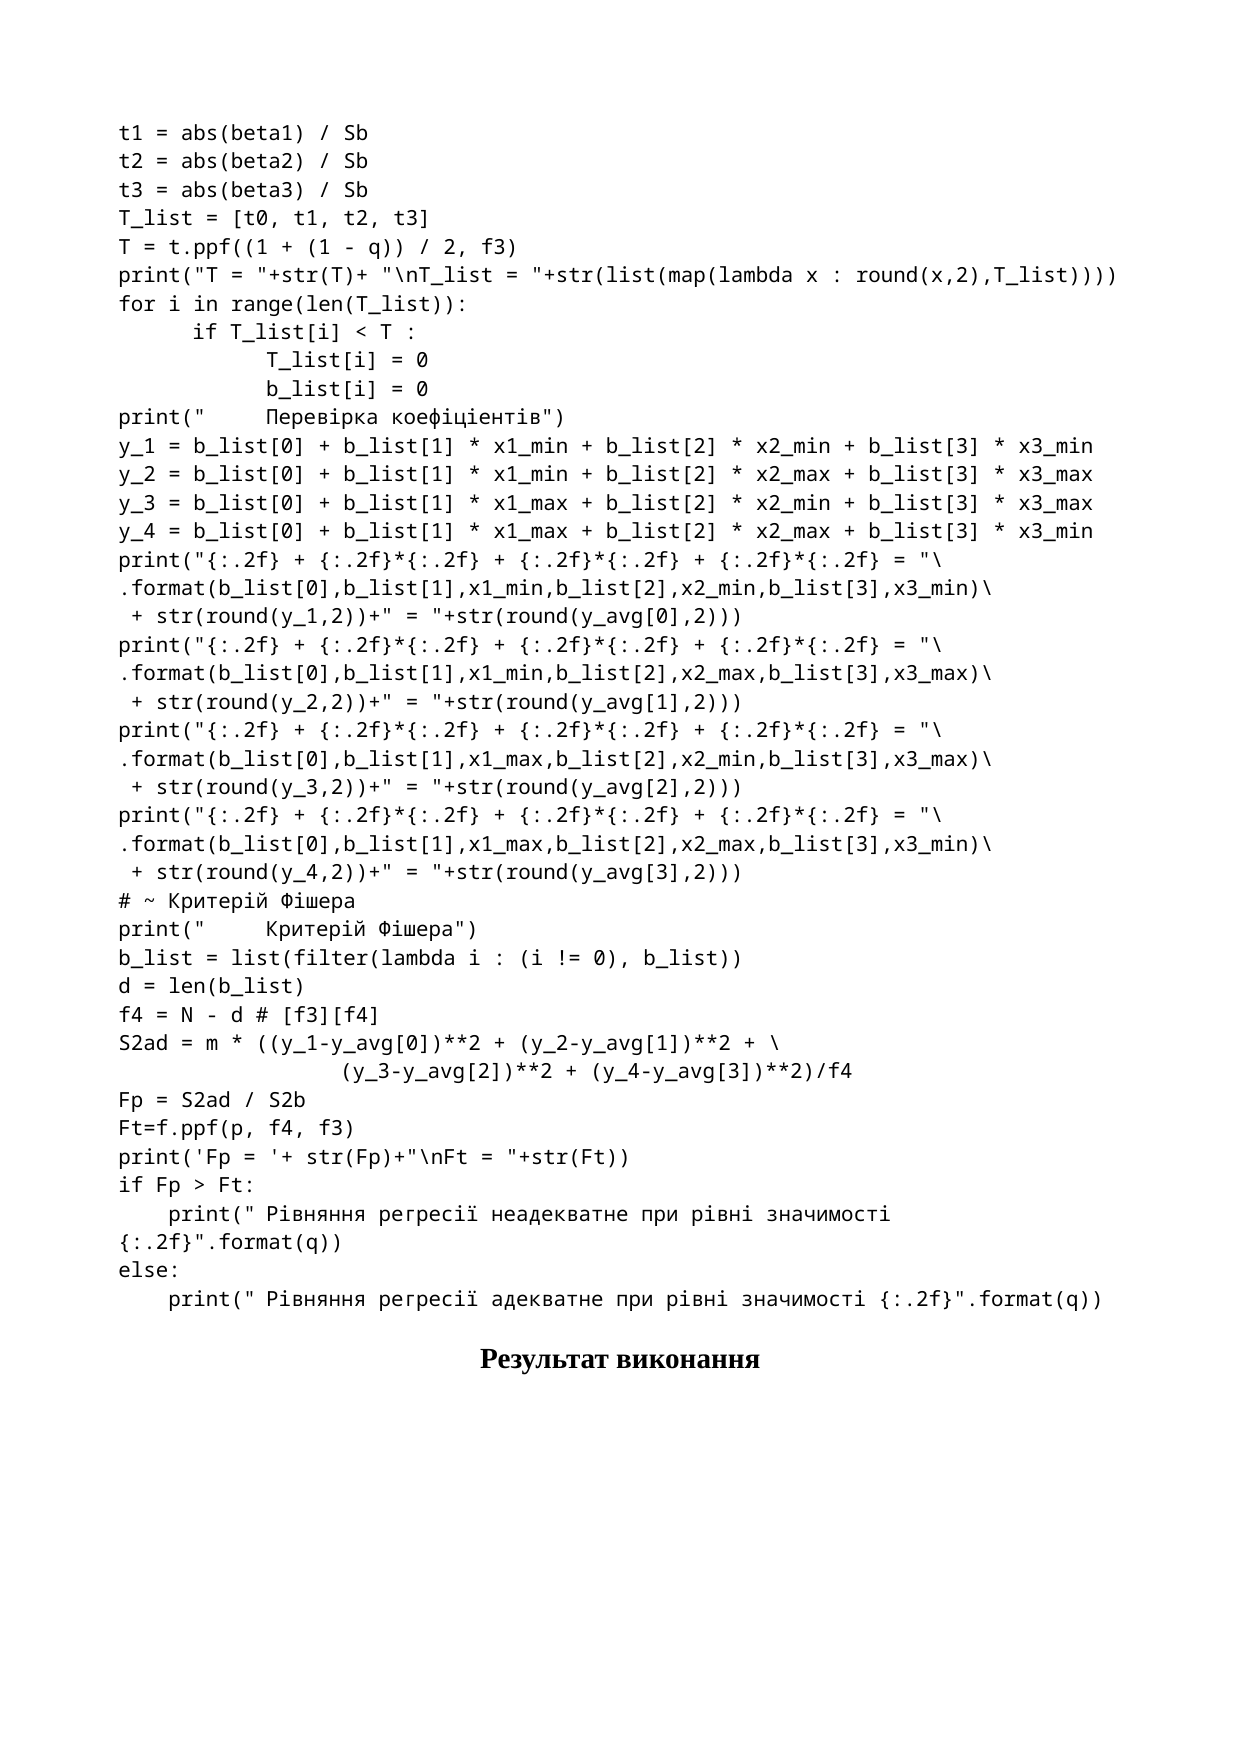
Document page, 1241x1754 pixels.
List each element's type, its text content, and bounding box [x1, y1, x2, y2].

text print("{:.2f} + {:.2f}*{:.2f} + {:.2f}*{:.2f} + {:.2f}*{:.2f} = "\ [118, 545, 1122, 573]
text print("{:.2f} + {:.2f}*{:.2f} + {:.2f}*{:.2f} + {:.2f}*{:.2f} = "\ [118, 630, 1122, 658]
text print('Fp = '+ str(Fp)+"\nFt = "+str(Ft)) [118, 1142, 1122, 1170]
text print(" Рівняння регресії адекватне при рівні значимості {:.2f}".format(q)) [118, 1284, 1122, 1312]
text + str(round(y_3,2))+" = "+str(round(y_avg[2],2))) [118, 772, 1122, 801]
text (y_3-y_avg[2])**2 + (y_4-y_avg[3])**2)/f4 [118, 1057, 1122, 1085]
text T_list[i] = 0 [118, 346, 1122, 374]
text print("{:.2f} + {:.2f}*{:.2f} + {:.2f}*{:.2f} + {:.2f}*{:.2f} = "\ [118, 715, 1122, 744]
text y_4 = b_list[0] + b_list[1] * x1_max + b_list[2] * x2_max + b_list[3] * x3_min [118, 516, 1122, 545]
text .format(b_list[0],b_list[1],x1_min,b_list[2],x2_max,b_list[3],x3_max)\ [118, 658, 1122, 687]
text # ~ Критерій Фішера [118, 886, 1122, 914]
text print(" Рівняння регресії неадекватне при рівні значимості {:.2f}".format(q)) [118, 1199, 1122, 1256]
text + str(round(y_1,2))+" = "+str(round(y_avg[0],2))) [118, 602, 1122, 630]
text y_2 = b_list[0] + b_list[1] * x1_min + b_list[2] * x2_max + b_list[3] * x3_max [118, 459, 1122, 488]
text b_list[i] = 0 [118, 374, 1122, 402]
text T_list = [t0, t1, t2, t3] [118, 203, 1122, 232]
text for i in range(len(T_list)): [118, 289, 1122, 317]
text t2 = abs(beta2) / Sb [118, 147, 1122, 175]
text b_list = list(filter(lambda i : (i != 0), b_list)) [118, 943, 1122, 971]
text Результат виконання [118, 1341, 1122, 1374]
text f4 = N - d # [f3][f4] [118, 1000, 1122, 1028]
text .format(b_list[0],b_list[1],x1_max,b_list[2],x2_max,b_list[3],x3_min)\ [118, 829, 1122, 857]
text else: [118, 1256, 1122, 1284]
text .format(b_list[0],b_list[1],x1_min,b_list[2],x2_min,b_list[3],x3_min)\ [118, 573, 1122, 602]
text y_3 = b_list[0] + b_list[1] * x1_max + b_list[2] * x2_min + b_list[3] * x3_max [118, 488, 1122, 516]
text + str(round(y_2,2))+" = "+str(round(y_avg[1],2))) [118, 687, 1122, 715]
text print("{:.2f} + {:.2f}*{:.2f} + {:.2f}*{:.2f} + {:.2f}*{:.2f} = "\ [118, 801, 1122, 829]
text d = len(b_list) [118, 971, 1122, 1000]
text y_1 = b_list[0] + b_list[1] * x1_min + b_list[2] * x2_min + b_list[3] * x3_min [118, 431, 1122, 459]
text T = t.ppf((1 + (1 - q)) / 2, f3) [118, 232, 1122, 260]
text t1 = abs(beta1) / Sb [118, 118, 1122, 147]
text if Fp > Ft: [118, 1170, 1122, 1199]
text + str(round(y_4,2))+" = "+str(round(y_avg[3],2))) [118, 857, 1122, 886]
text t3 = abs(beta3) / Sb [118, 175, 1122, 203]
text Fp = S2ad / S2b [118, 1085, 1122, 1113]
text Ft=f.ppf(p, f4, f3) [118, 1113, 1122, 1142]
text .format(b_list[0],b_list[1],x1_max,b_list[2],x2_min,b_list[3],x3_max)\ [118, 744, 1122, 772]
text print(" Перевірка коефіціентів") [118, 402, 1122, 431]
text print("T = "+str(T)+ "\nT_list = "+str(list(map(lambda x : round(x,2),T_list)))) [118, 260, 1122, 289]
text if T_list[i] < T : [118, 317, 1122, 346]
text S2ad = m * ((y_1-y_avg[0])**2 + (y_2-y_avg[1])**2 + \ [118, 1028, 1122, 1057]
text print(" Критерій Фішера") [118, 914, 1122, 943]
